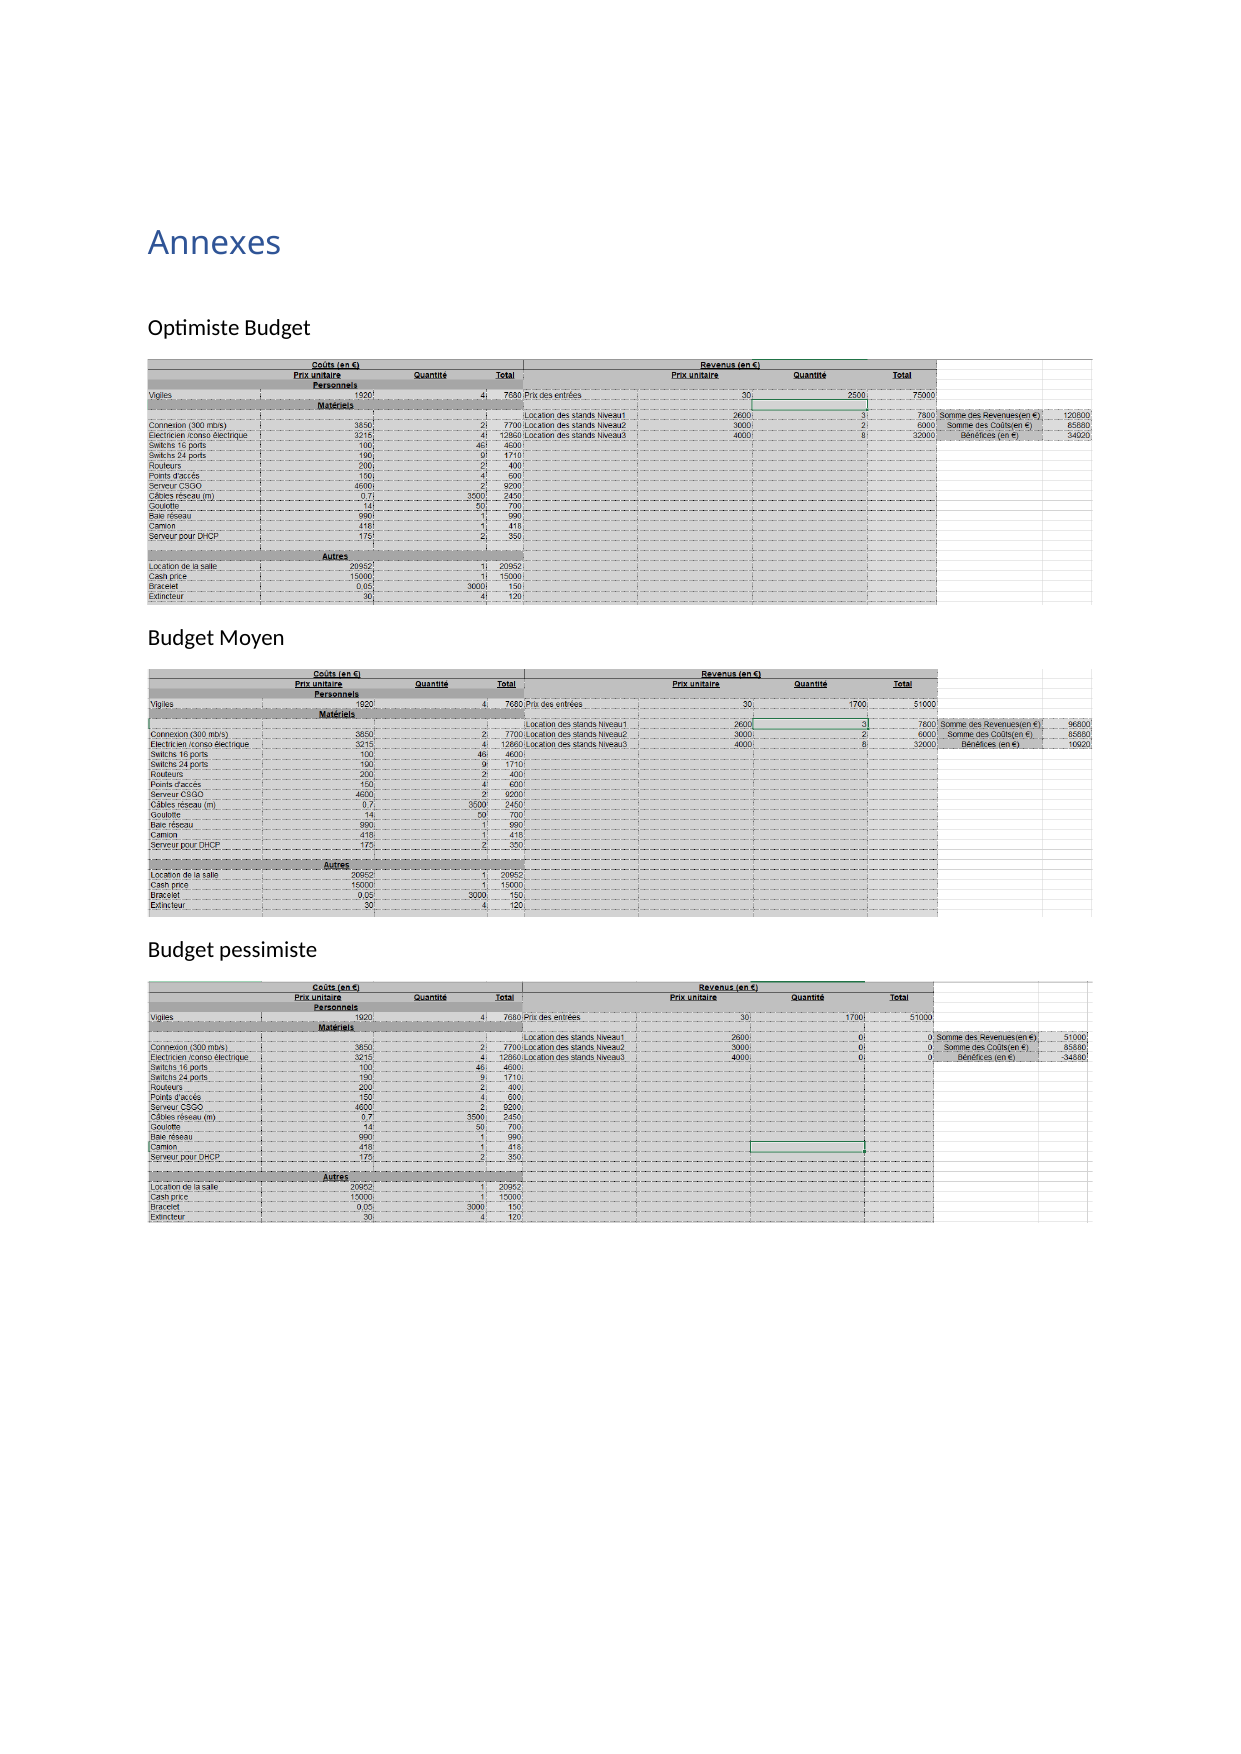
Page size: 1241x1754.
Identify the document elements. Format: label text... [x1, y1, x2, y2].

subtitle Annexes [148, 219, 1093, 264]
text Budget Moyen [148, 623, 1093, 651]
text Budget pessimiste [148, 935, 1093, 963]
text Optimiste Budget [148, 313, 1093, 341]
